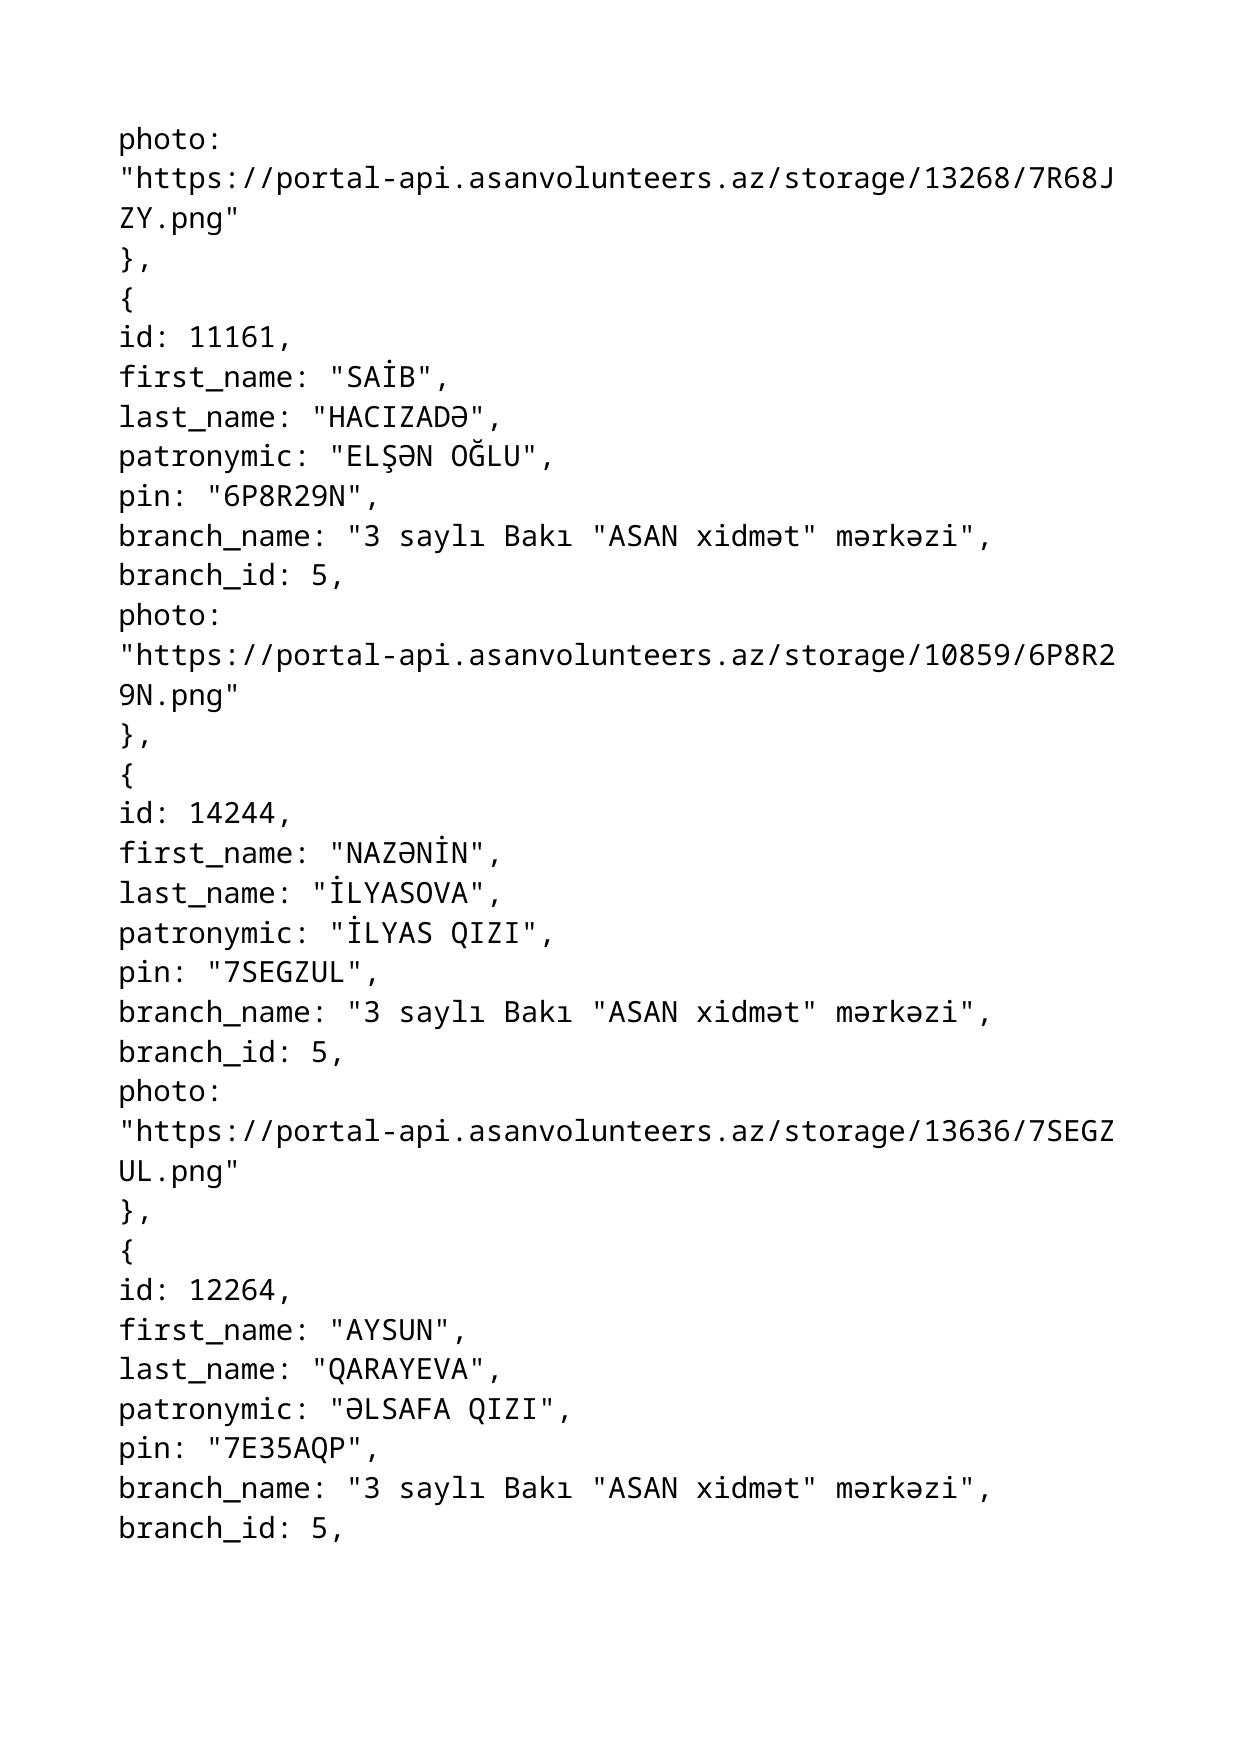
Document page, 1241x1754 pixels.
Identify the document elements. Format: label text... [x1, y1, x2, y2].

text first_name: "NAZƏNİN", [118, 832, 1122, 872]
text photo: "https://portal-api.asanvolunteers.az/storage/13268/7R68JZY.png" [118, 118, 1122, 237]
text last_name: "İLYASOVA", [118, 872, 1122, 912]
text patronymic: "ƏLSAFA QIZI", [118, 1388, 1122, 1428]
text }, [118, 237, 1122, 277]
text pin: "6P8R29N", [118, 475, 1122, 515]
text branch_id: 5, [118, 1031, 1122, 1071]
text last_name: "HACIZADƏ", [118, 396, 1122, 436]
text pin: "7E35AQP", [118, 1428, 1122, 1467]
text branch_id: 5, [118, 1507, 1122, 1547]
text { [118, 753, 1122, 793]
text last_name: "QARAYEVA", [118, 1348, 1122, 1388]
text branch_name: "3 saylı Bakı "ASAN xidmət" mərkəzi", [118, 991, 1122, 1031]
text first_name: "AYSUN", [118, 1309, 1122, 1348]
text pin: "7SEGZUL", [118, 952, 1122, 991]
text branch_name: "3 saylı Bakı "ASAN xidmət" mərkəzi", [118, 515, 1122, 555]
text branch_id: 5, [118, 555, 1122, 594]
text photo: "https://portal-api.asanvolunteers.az/storage/10859/6P8R29N.png" [118, 594, 1122, 713]
text patronymic: "ELŞƏN OĞLU", [118, 436, 1122, 475]
text branch_name: "3 saylı Bakı "ASAN xidmət" mərkəzi", [118, 1467, 1122, 1507]
text { [118, 1229, 1122, 1269]
text }, [118, 713, 1122, 753]
text id: 14244, [118, 793, 1122, 832]
text }, [118, 1190, 1122, 1229]
text id: 12264, [118, 1269, 1122, 1309]
text photo: "https://portal-api.asanvolunteers.az/storage/13636/7SEGZUL.png" [118, 1071, 1122, 1190]
text id: 11161, [118, 317, 1122, 356]
text patronymic: "İLYAS QIZI", [118, 912, 1122, 952]
text { [118, 277, 1122, 317]
text first_name: "SAİB", [118, 356, 1122, 396]
